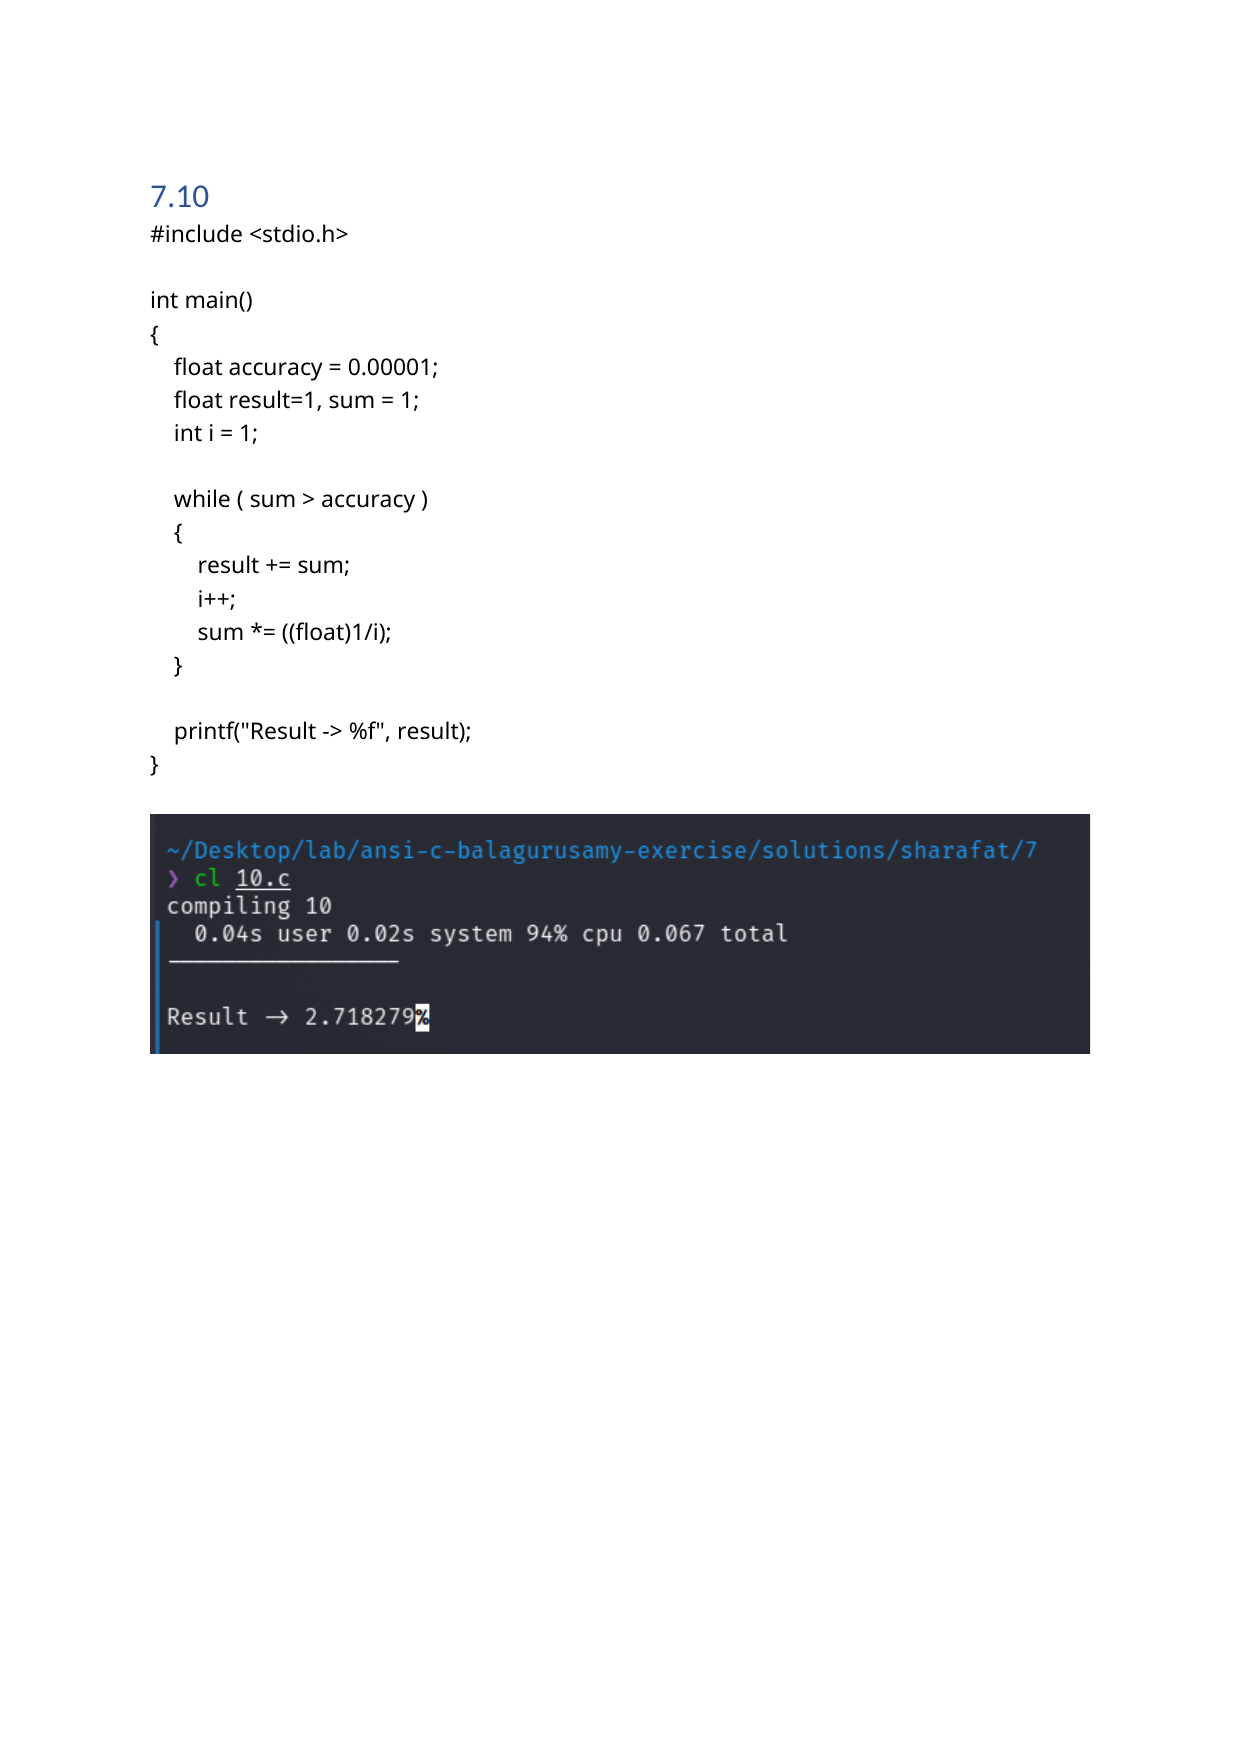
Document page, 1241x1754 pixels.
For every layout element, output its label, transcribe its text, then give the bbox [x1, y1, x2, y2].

text #include <stdio.h> int main() { float accuracy = 0.00001; float result=1, sum = 1; int i = 1; while ( sum > accuracy ) { result += sum; i++; sum *= ((float)1/i); } printf("Result -> %f", result); } [150, 218, 1090, 812]
picture [150, 814, 1091, 1054]
subtitle 7.10 [150, 175, 1090, 216]
